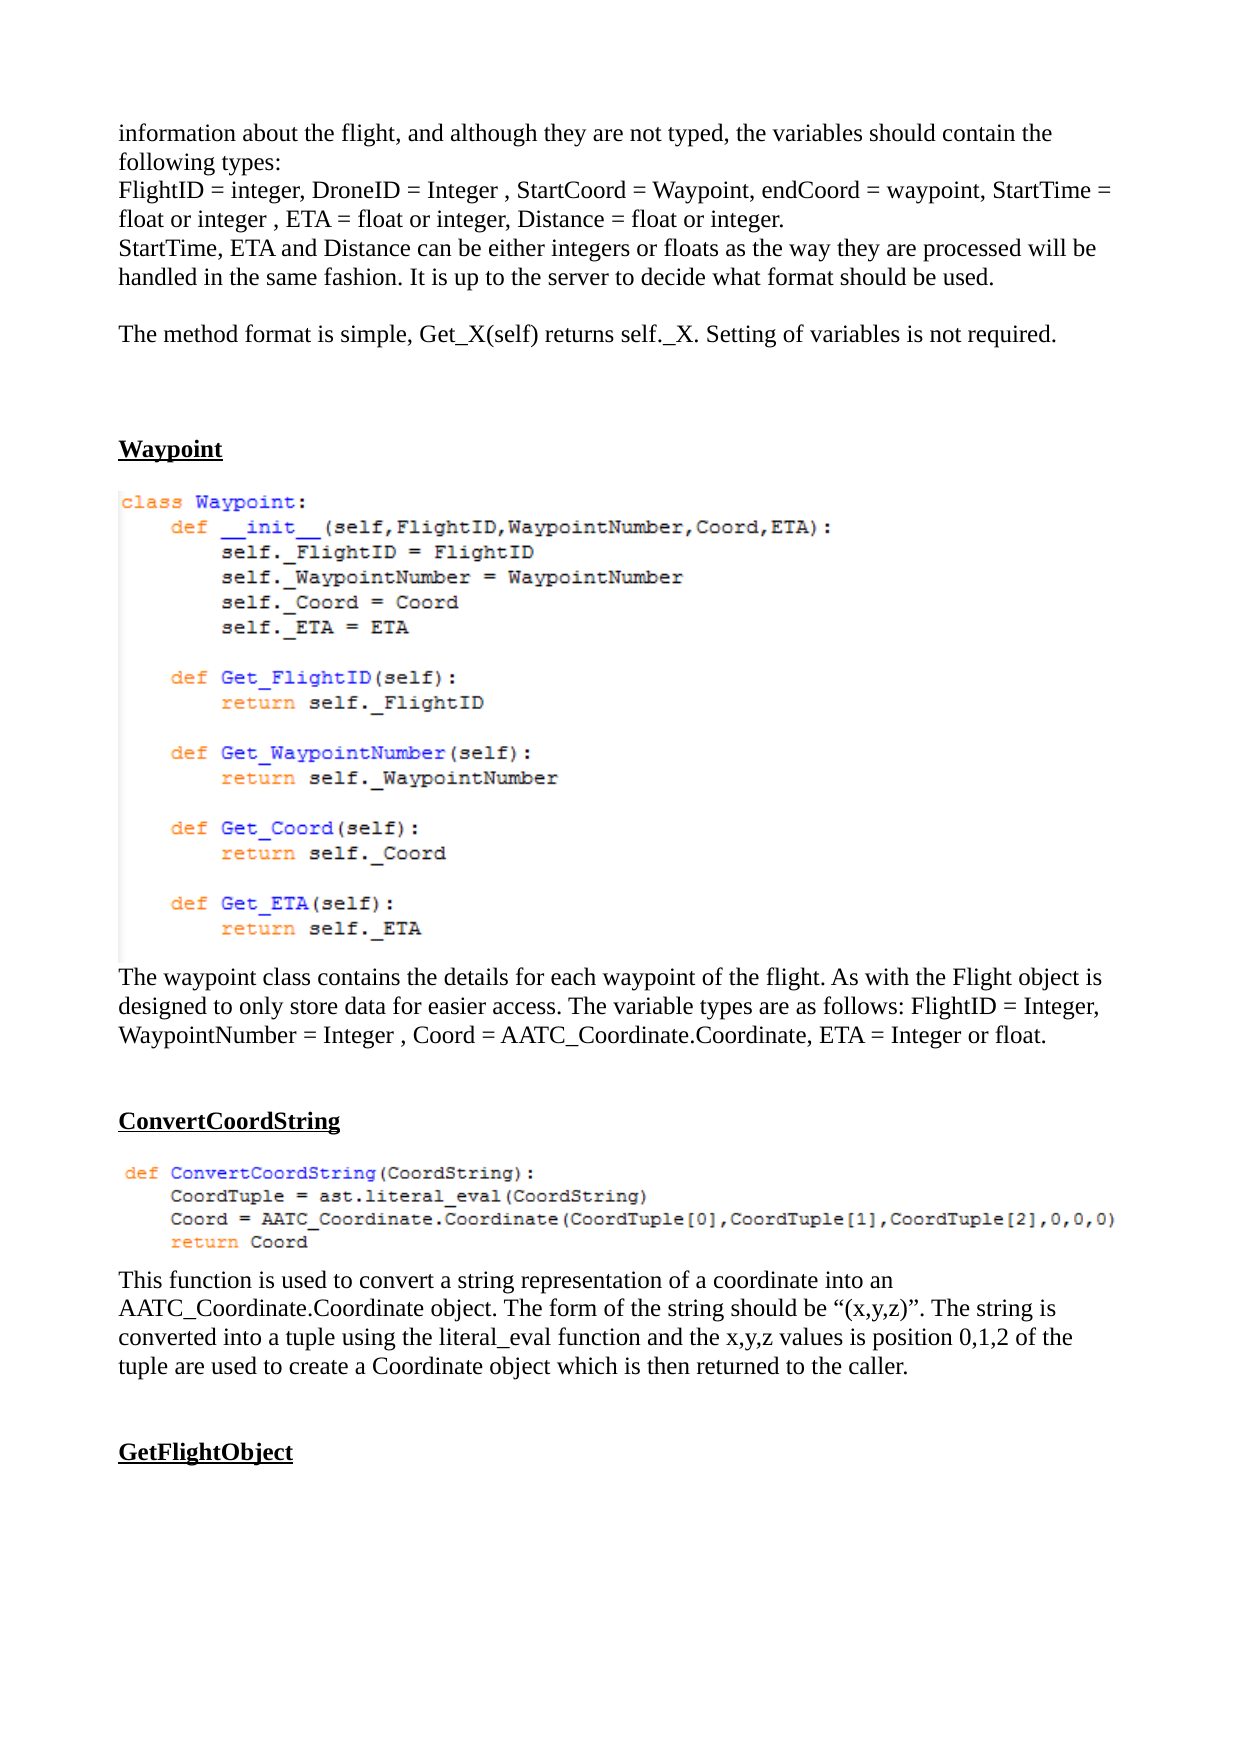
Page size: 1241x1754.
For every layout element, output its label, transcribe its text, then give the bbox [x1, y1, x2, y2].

picture [118, 1163, 1123, 1265]
text FlightID = integer, DroneID = Integer , StartCoord = Waypoint, endCoord = waypoint, StartTime = float or integer , ETA = float or integer, Distance = float or integer. [118, 176, 1122, 233]
text Waypoint [118, 434, 1122, 463]
text The waypoint class contains the details for each waypoint of the flight. As with the Flight object is designed to only store data for easier access. The variable types are as follows: FlightID = Integer, WaypointNumber = Integer , Coord = AATC_Coordinate.Coordinate, ETA = Integer or float. [118, 492, 1122, 1048]
text This function is used to convert a string representation of a coordinate into an AATC_Coordinate.Coordinate object. The form of the string should be “(x,y,z)”. The string is converted into a tuple using the literal_eval function and the x,y,z values is position 0,1,2 of the tuple are used to create a Coordinate object which is then returned to the caller. [118, 1265, 1122, 1380]
text ConvertCoordString [118, 1106, 1122, 1135]
text information about the flight, and although they are not typed, the variables should contain the following types: [118, 118, 1122, 176]
picture [118, 491, 837, 963]
text StartTime, ETA and Distance can be either integers or floats as the way they are processed will be handled in the same fashion. It is up to the server to decide what format should be used. [118, 233, 1122, 291]
text GetFlightObject [118, 1437, 1122, 1466]
text The method format is simple, Get_X(self) returns self._X. Setting of variables is not required. [118, 319, 1122, 348]
